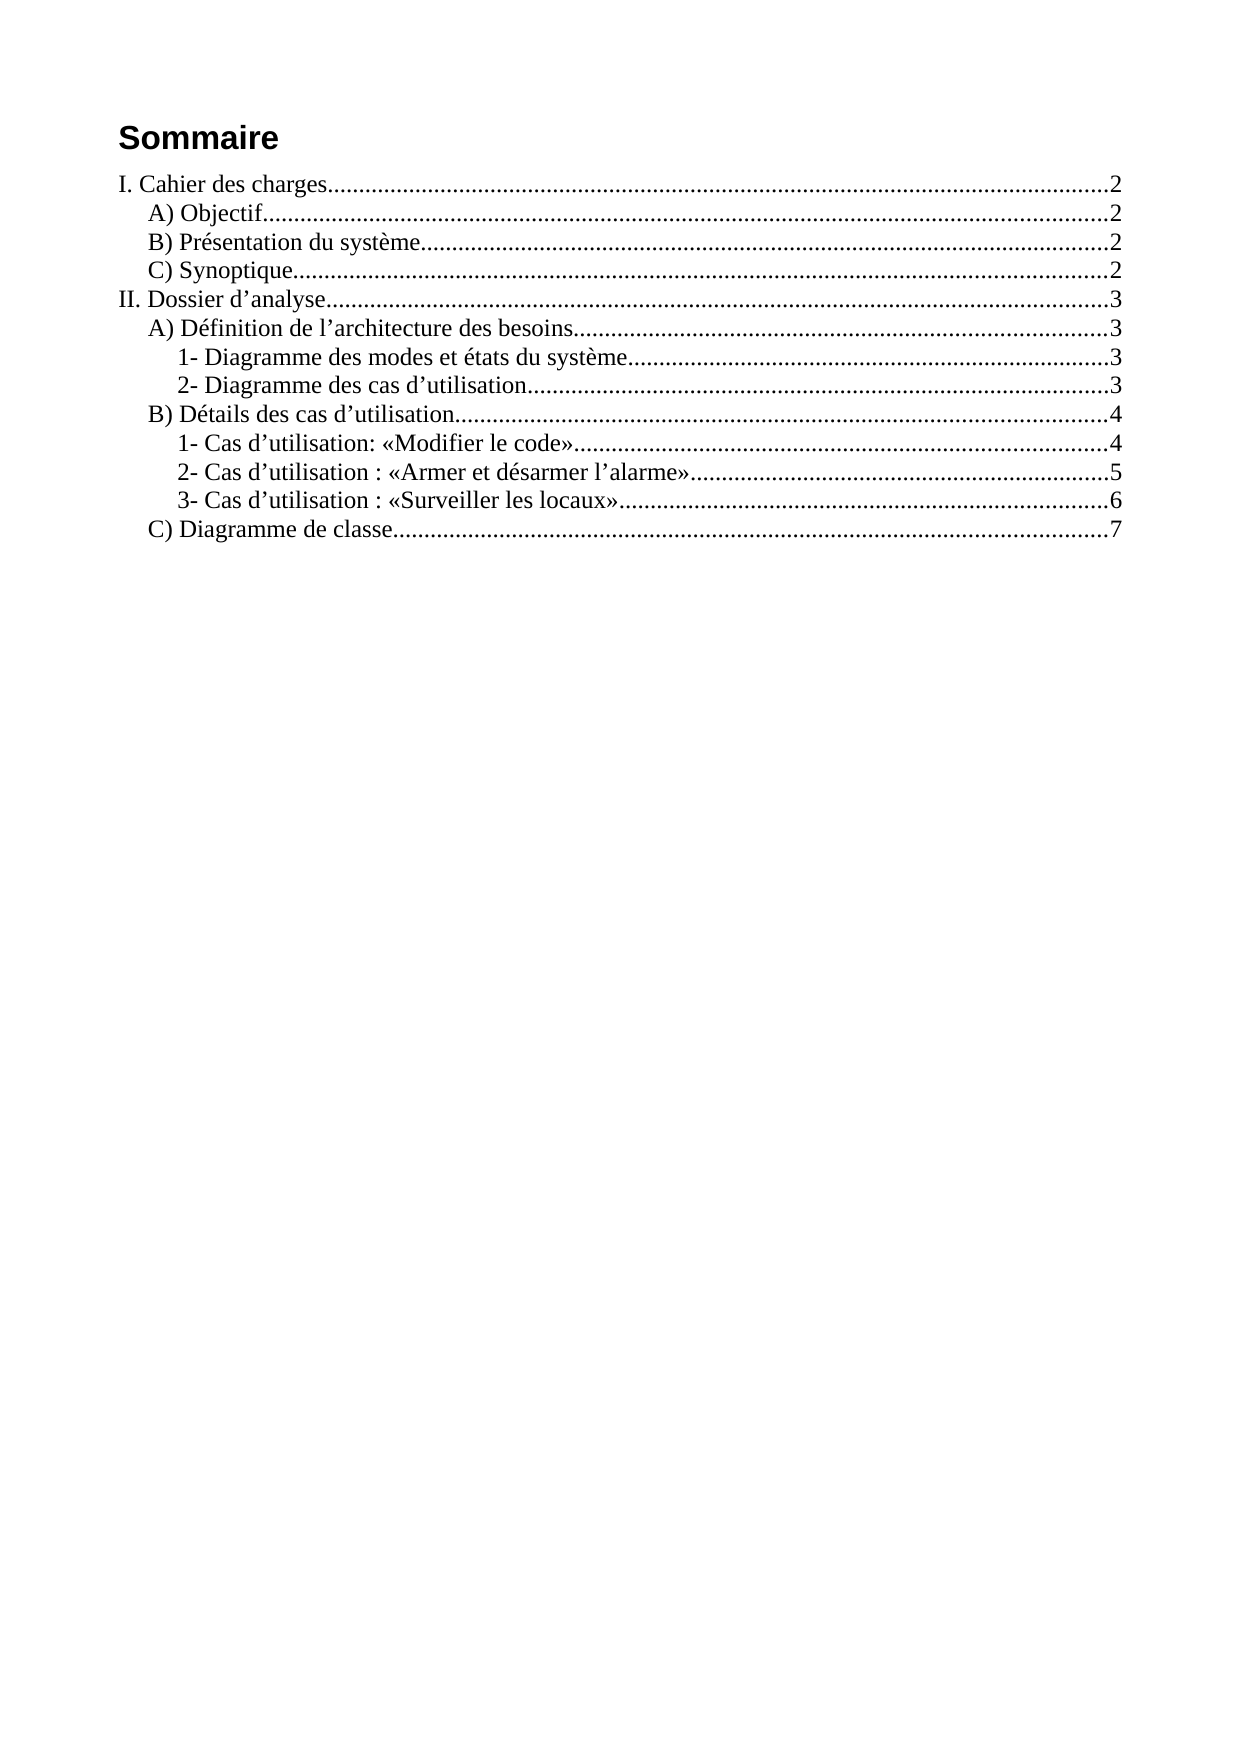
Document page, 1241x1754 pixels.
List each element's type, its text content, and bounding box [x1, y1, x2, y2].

text I. Cahier des charges 2 [118, 169, 1122, 198]
subtitle Sommaire [118, 118, 1122, 157]
text B) Détails des cas d’utilisation 4 [148, 399, 1122, 428]
text 2- Cas d’utilisation : «Armer et désarmer l’alarme» 5 [177, 457, 1122, 485]
text C) Synoptique 2 [148, 255, 1122, 284]
text A) Objectif 2 [148, 198, 1122, 227]
text 2- Diagramme des cas d’utilisation 3 [177, 370, 1122, 399]
text A) Définition de l’architecture des besoins 3 [148, 313, 1122, 342]
text 1- Cas d’utilisation: «Modifier le code» 4 [177, 428, 1122, 457]
text II. Dossier d’analyse 3 [118, 284, 1122, 313]
text 1- Diagramme des modes et états du système 3 [177, 342, 1122, 370]
text C) Diagramme de classe 7 [148, 514, 1122, 543]
text 3- Cas d’utilisation : «Surveiller les locaux» 6 [177, 485, 1122, 514]
text B) Présentation du système 2 [148, 227, 1122, 255]
